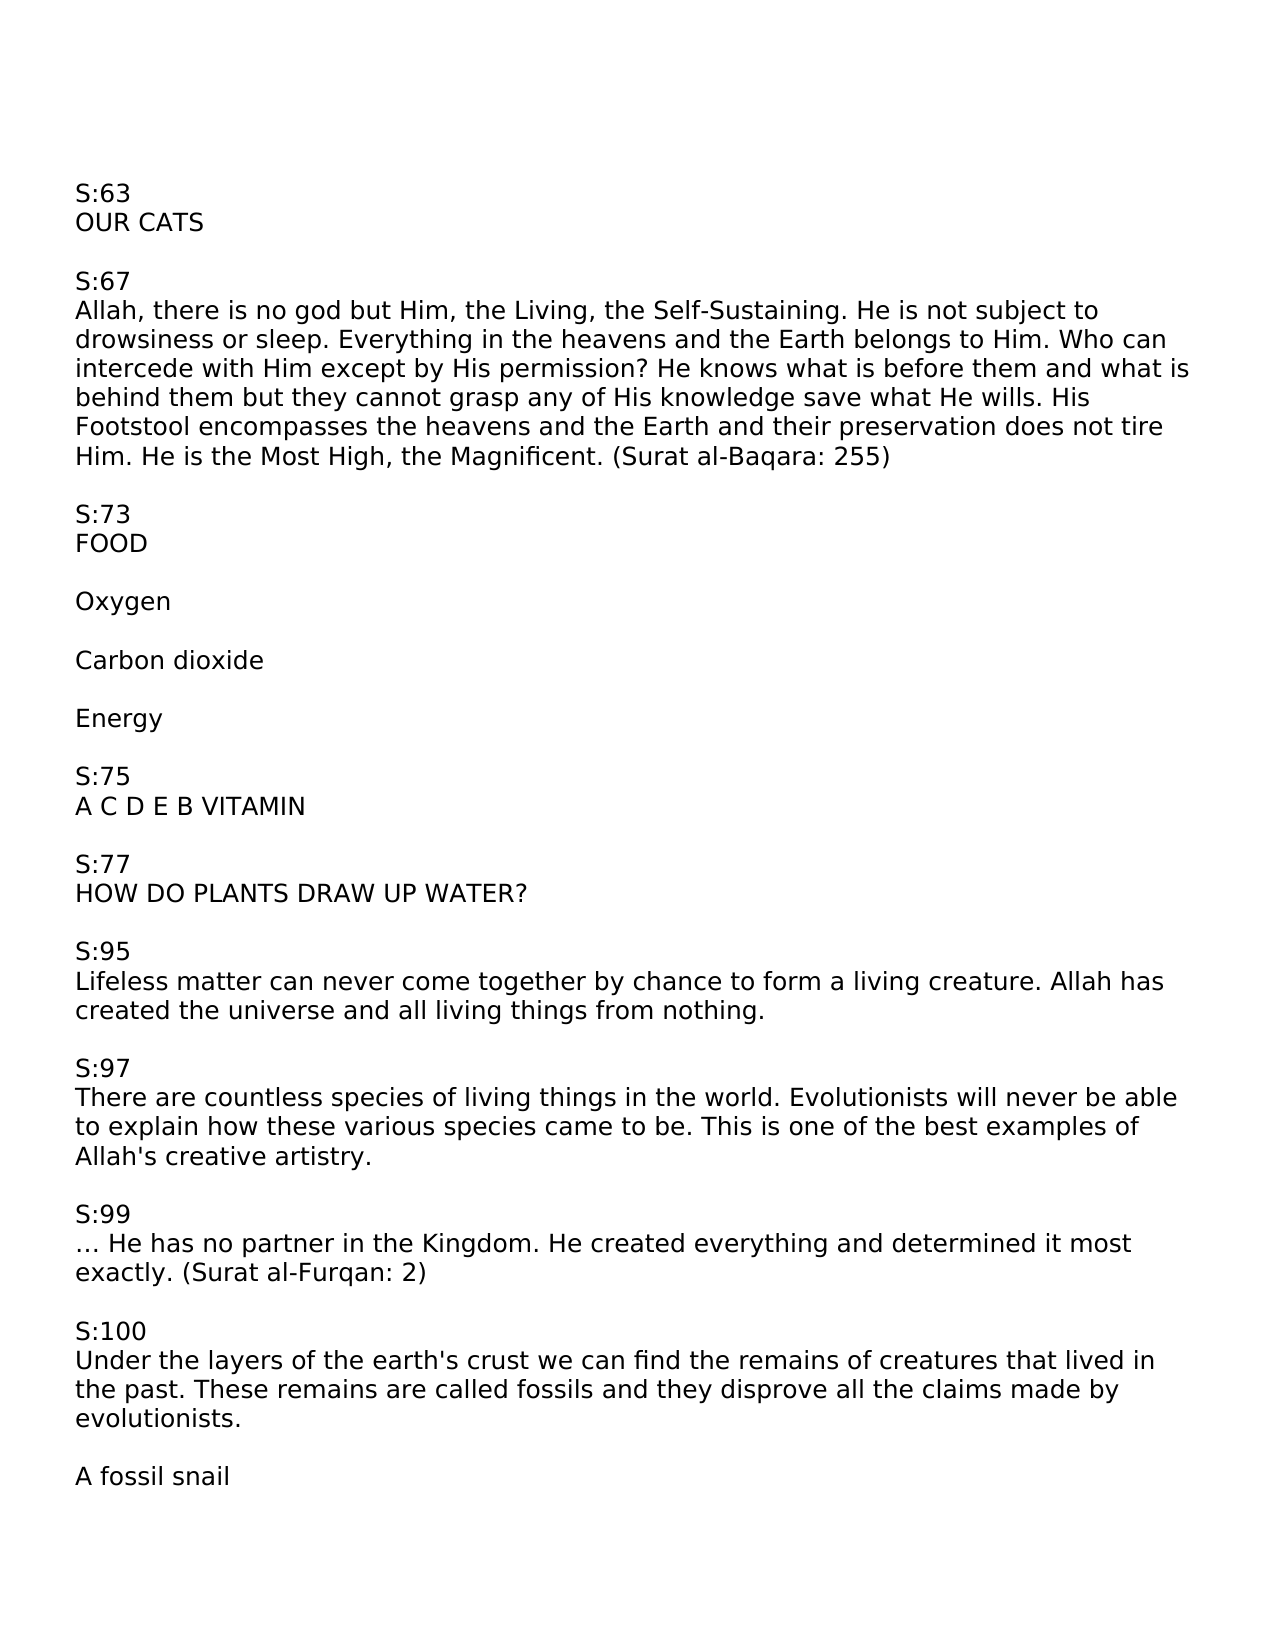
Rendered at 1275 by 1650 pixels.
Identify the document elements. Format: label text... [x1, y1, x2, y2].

text FOOD [75, 529, 1200, 558]
text Lifeless matter can never come together by chance to form a living creature. Allah has created the universe and all living things from nothing. [75, 967, 1200, 1025]
text S:75 [75, 762, 1200, 792]
text … He has no partner in the Kingdom. He created everything and determined it most exactly. (Surat al-Furqan: 2) [75, 1229, 1200, 1287]
text A fossil snail [75, 1462, 1200, 1492]
text There are countless species of living things in the world. Evolutionists will never be able to explain how these various species came to be. This is one of the best examples of Allah's creative artistry. [75, 1083, 1200, 1171]
text OUR CATS [75, 208, 1200, 237]
text S:73 [75, 500, 1200, 529]
text Under the layers of the earth's crust we can find the remains of creatures that lived in the past. These remains are called fossils and they disprove all the claims made by evolutionists. [75, 1346, 1200, 1433]
text S:100 [75, 1317, 1200, 1346]
text S:97 [75, 1054, 1200, 1083]
text S:95 [75, 937, 1200, 967]
text S:67 [75, 267, 1200, 296]
text S:99 [75, 1200, 1200, 1229]
text A C D E B VITAMIN [75, 792, 1200, 821]
text S:63 [75, 179, 1200, 208]
text HOW DO PLANTS DRAW UP WATER? [75, 879, 1200, 908]
text Oxygen [75, 587, 1200, 617]
text Allah, there is no god but Him, the Living, the Self-Sustaining. He is not subject to drowsiness or sleep. Everything in the heavens and the Earth belongs to Him. Who can intercede with Him except by His permission? He knows what is before them and what is behind them but they cannot grasp any of His knowledge save what He wills. His Footstool encompasses the heavens and the Earth and their preservation does not tire Him. He is the Most High, the Magnificent. (Surat al-Baqara: 255) [75, 296, 1200, 471]
text Energy [75, 704, 1200, 733]
text S:77 [75, 850, 1200, 879]
text Carbon dioxide [75, 646, 1200, 675]
